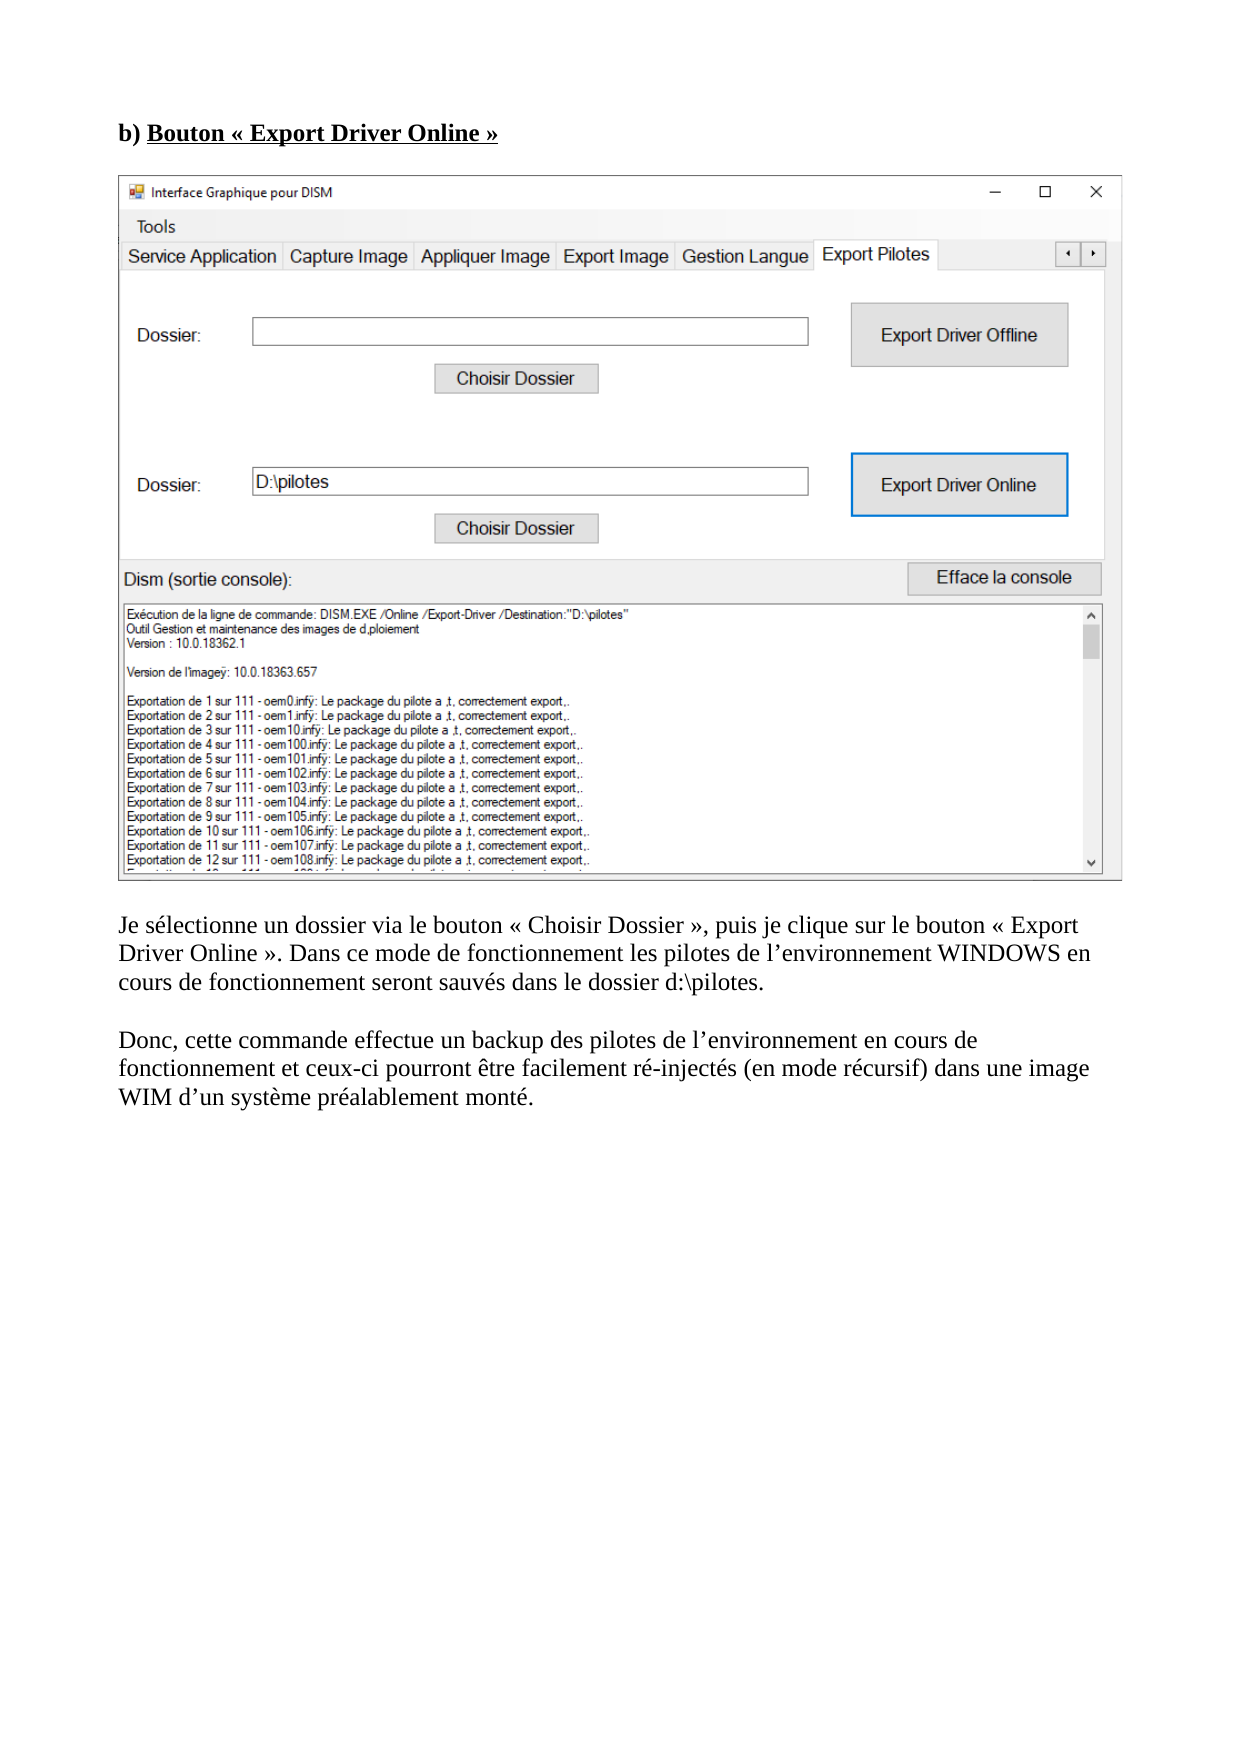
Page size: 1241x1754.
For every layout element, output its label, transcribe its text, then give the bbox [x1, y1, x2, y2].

text Donc, cette commande effectue un backup des pilotes de l’environnement en cours de fonctionnement et ceux-ci pourront être facilement ré-injectés (en mode récursif) dans une image WIM d’un système préalablement monté. [118, 1025, 1122, 1111]
picture [118, 175, 1123, 881]
text b) Bouton « Export Driver Online » [118, 118, 1122, 147]
text Je sélectionne un dossier via le bouton « Choisir Dossier », puis je clique sur le bouton « Export Driver Online ». Dans ce mode de fonctionnement les pilotes de l’environnement WINDOWS en cours de fonctionnement seront sauvés dans le dossier d:\pilotes. [118, 910, 1122, 996]
